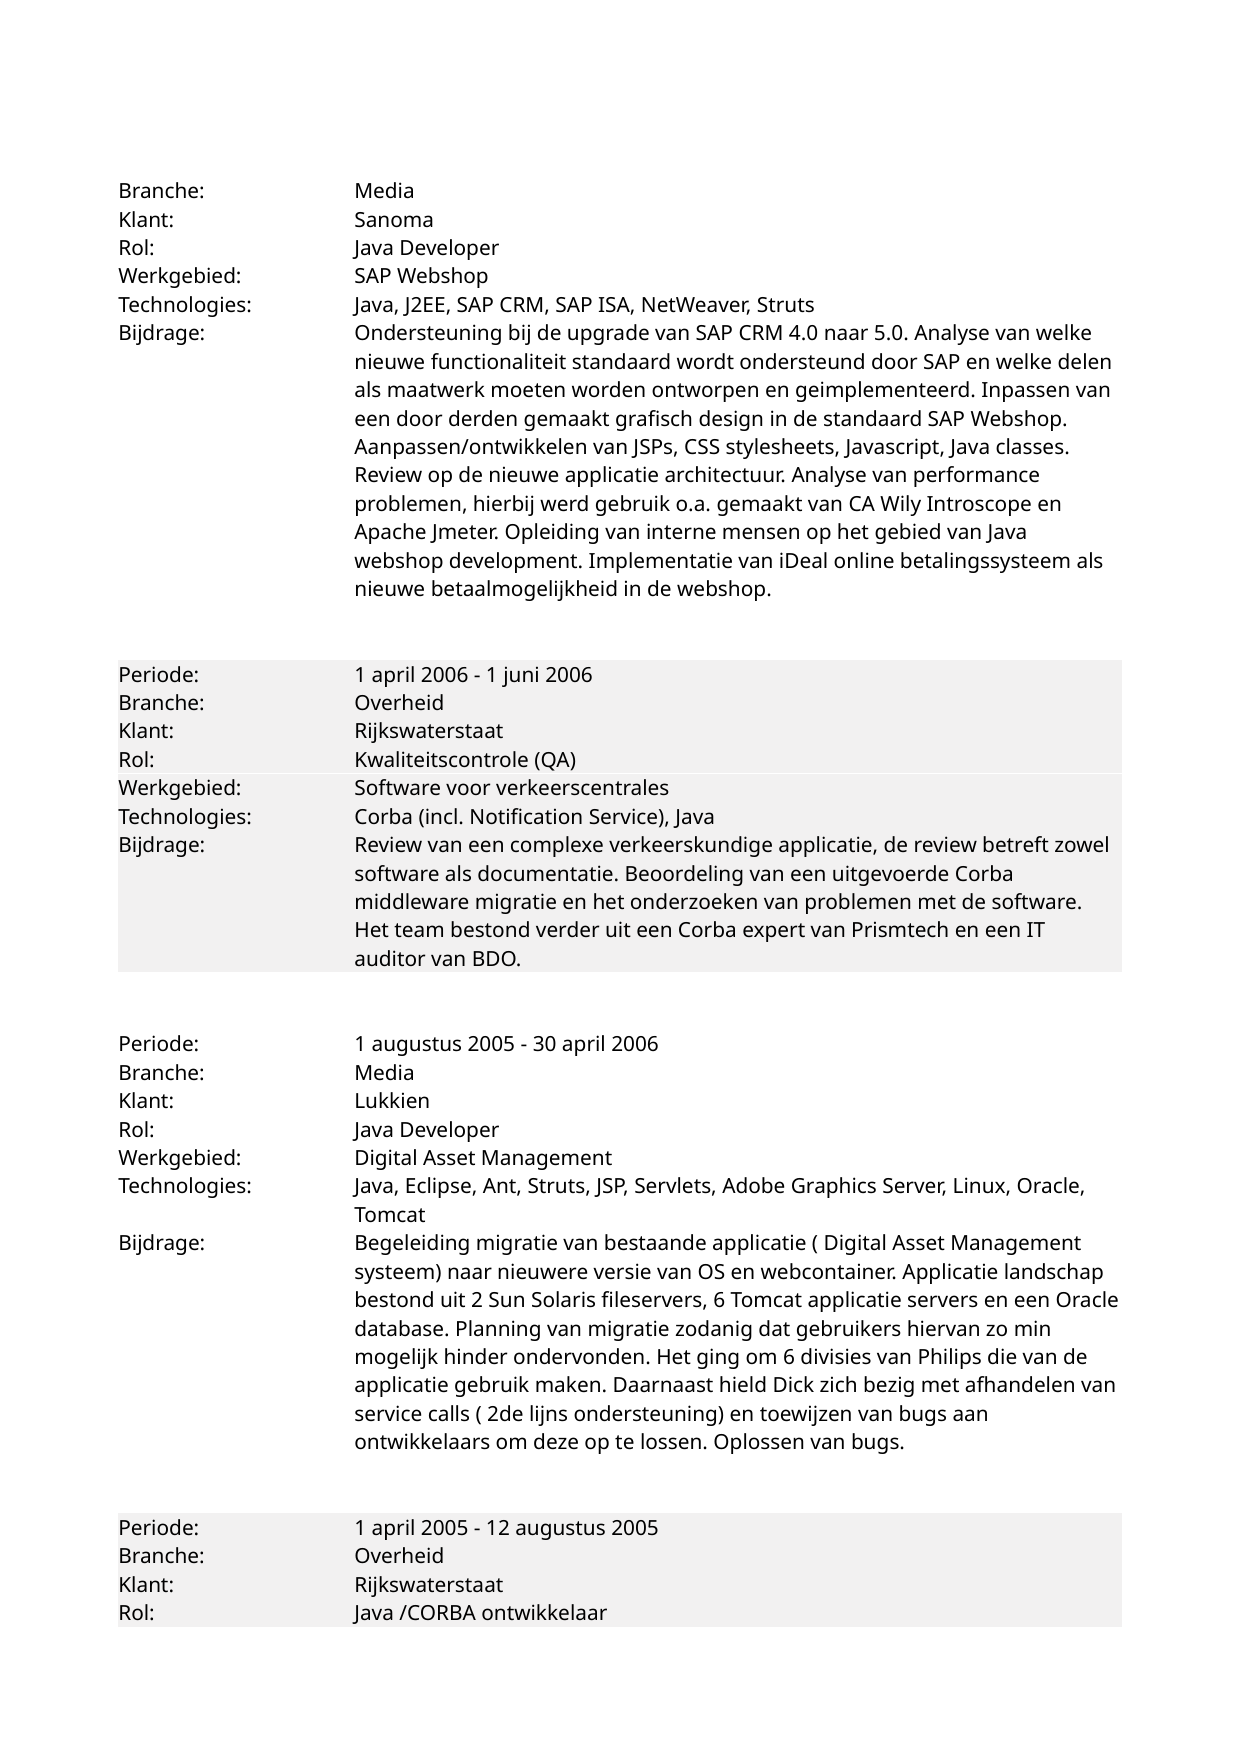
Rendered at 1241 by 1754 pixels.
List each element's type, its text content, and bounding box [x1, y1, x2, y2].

table_cell 1 april 2006 - 1 juni 2006 [354, 660, 1122, 688]
table_cell Klant: [118, 1570, 354, 1598]
table_cell [118, 973, 354, 1001]
table_cell [354, 1456, 1122, 1484]
table_cell [354, 1484, 1122, 1513]
table_cell Branche: [118, 1541, 354, 1570]
table_cell Klant: [118, 1086, 354, 1115]
table_cell Overheid [354, 688, 1122, 717]
table_cell Bijdrage: [118, 1229, 354, 1456]
table_cell [118, 603, 354, 631]
table_cell Werkgebied: [118, 1143, 354, 1172]
table_cell Klant: [118, 205, 354, 233]
table_cell Periode: [118, 1513, 354, 1541]
table_cell Branche: [118, 688, 354, 717]
table_cell Technologies: [118, 1172, 354, 1228]
table_cell Review van een complexe verkeerskundige applicatie, de review betreft zowel software als documentatie. Beoordeling van een uitgevoerde Corba middleware migratie en het onderzoeken van problemen met de software. Het team bestond verder uit een Corba expert van Prismtech en een IT auditor van BDO. [354, 830, 1122, 972]
table_cell Periode: [118, 1029, 354, 1058]
table_cell Digital Asset Management [354, 1143, 1122, 1172]
table_cell Corba (incl. Notification Service), Java [354, 802, 1122, 830]
table_cell Media [354, 1058, 1122, 1086]
table_cell 1 augustus 2005 - 30 april 2006 [354, 1029, 1122, 1058]
table_cell [354, 1001, 1122, 1029]
table_cell Java, J2EE, SAP CRM, SAP ISA, NetWeaver, Struts [354, 290, 1122, 318]
table_cell Rol: [118, 1598, 354, 1627]
table_cell Kwaliteitscontrole (QA) [354, 745, 1122, 773]
table_cell [118, 1456, 354, 1484]
table_cell Rol: [118, 1115, 354, 1143]
table_cell Software voor verkeerscentrales [354, 774, 1122, 802]
table_cell [354, 631, 1122, 660]
table_cell Rol: [118, 233, 354, 262]
table_cell Rol: [118, 745, 354, 773]
table_cell Overheid [354, 1541, 1122, 1570]
table_cell [118, 1484, 354, 1513]
table_cell Bijdrage: [118, 830, 354, 972]
table_cell [118, 631, 354, 660]
table_cell [118, 1001, 354, 1029]
table_cell Klant: [118, 717, 354, 745]
table_cell Branche: [118, 176, 354, 205]
table_cell Java Developer [354, 1115, 1122, 1143]
table_cell SAP Webshop [354, 262, 1122, 290]
table_cell [354, 973, 1122, 1001]
table_cell Lukkien [354, 1086, 1122, 1115]
table_cell 1 april 2005 - 12 augustus 2005 [354, 1513, 1122, 1541]
table_cell Ondersteuning bij de upgrade van SAP CRM 4.0 naar 5.0. Analyse van welke nieuwe functionaliteit standaard wordt ondersteund door SAP en welke delen als maatwerk moeten worden ontworpen en geimplementeerd. Inpassen van een door derden gemaakt grafisch design in de standaard SAP Webshop. Aanpassen/ontwikkelen van JSPs, CSS stylesheets, Javascript, Java classes. Review op de nieuwe applicatie architectuur. Analyse van performance problemen, hierbij werd gebruik o.a. gemaakt van CA Wily Introscope en Apache Jmeter. Opleiding van interne mensen op het gebied van Java webshop development. Implementatie van iDeal online betalingssysteem als nieuwe betaalmogelijkheid in de webshop. [354, 319, 1122, 603]
table_cell Werkgebied: [118, 774, 354, 802]
table_cell Begeleiding migratie van bestaande applicatie ( Digital Asset Management systeem) naar nieuwere versie van OS en webcontainer. Applicatie landschap bestond uit 2 Sun Solaris fileservers, 6 Tomcat applicatie servers en een Oracle database. Planning van migratie zodanig dat gebruikers hiervan zo min mogelijk hinder ondervonden. Het ging om 6 divisies van Philips die van de applicatie gebruik maken. Daarnaast hield Dick zich bezig met afhandelen van service calls ( 2de lijns ondersteuning) en toewijzen van bugs aan ontwikkelaars om deze op te lossen. Oplossen van bugs. [354, 1229, 1122, 1456]
table_cell Java /CORBA ontwikkelaar [354, 1598, 1122, 1627]
table_cell Java Developer [354, 233, 1122, 262]
table_cell Technologies: [118, 290, 354, 318]
table_cell [354, 603, 1122, 631]
table_cell Rijkswaterstaat [354, 717, 1122, 745]
table_cell Rijkswaterstaat [354, 1570, 1122, 1598]
table_cell Media [354, 176, 1122, 205]
table_cell Java, Eclipse, Ant, Struts, JSP, Servlets, Adobe Graphics Server, Linux, Oracle, Tomcat [354, 1172, 1122, 1228]
table_cell Branche: [118, 1058, 354, 1086]
table_cell Bijdrage: [118, 319, 354, 603]
table_cell Werkgebied: [118, 262, 354, 290]
table_cell Sanoma [354, 205, 1122, 233]
table_cell Periode: [118, 660, 354, 688]
table_cell Technologies: [118, 802, 354, 830]
